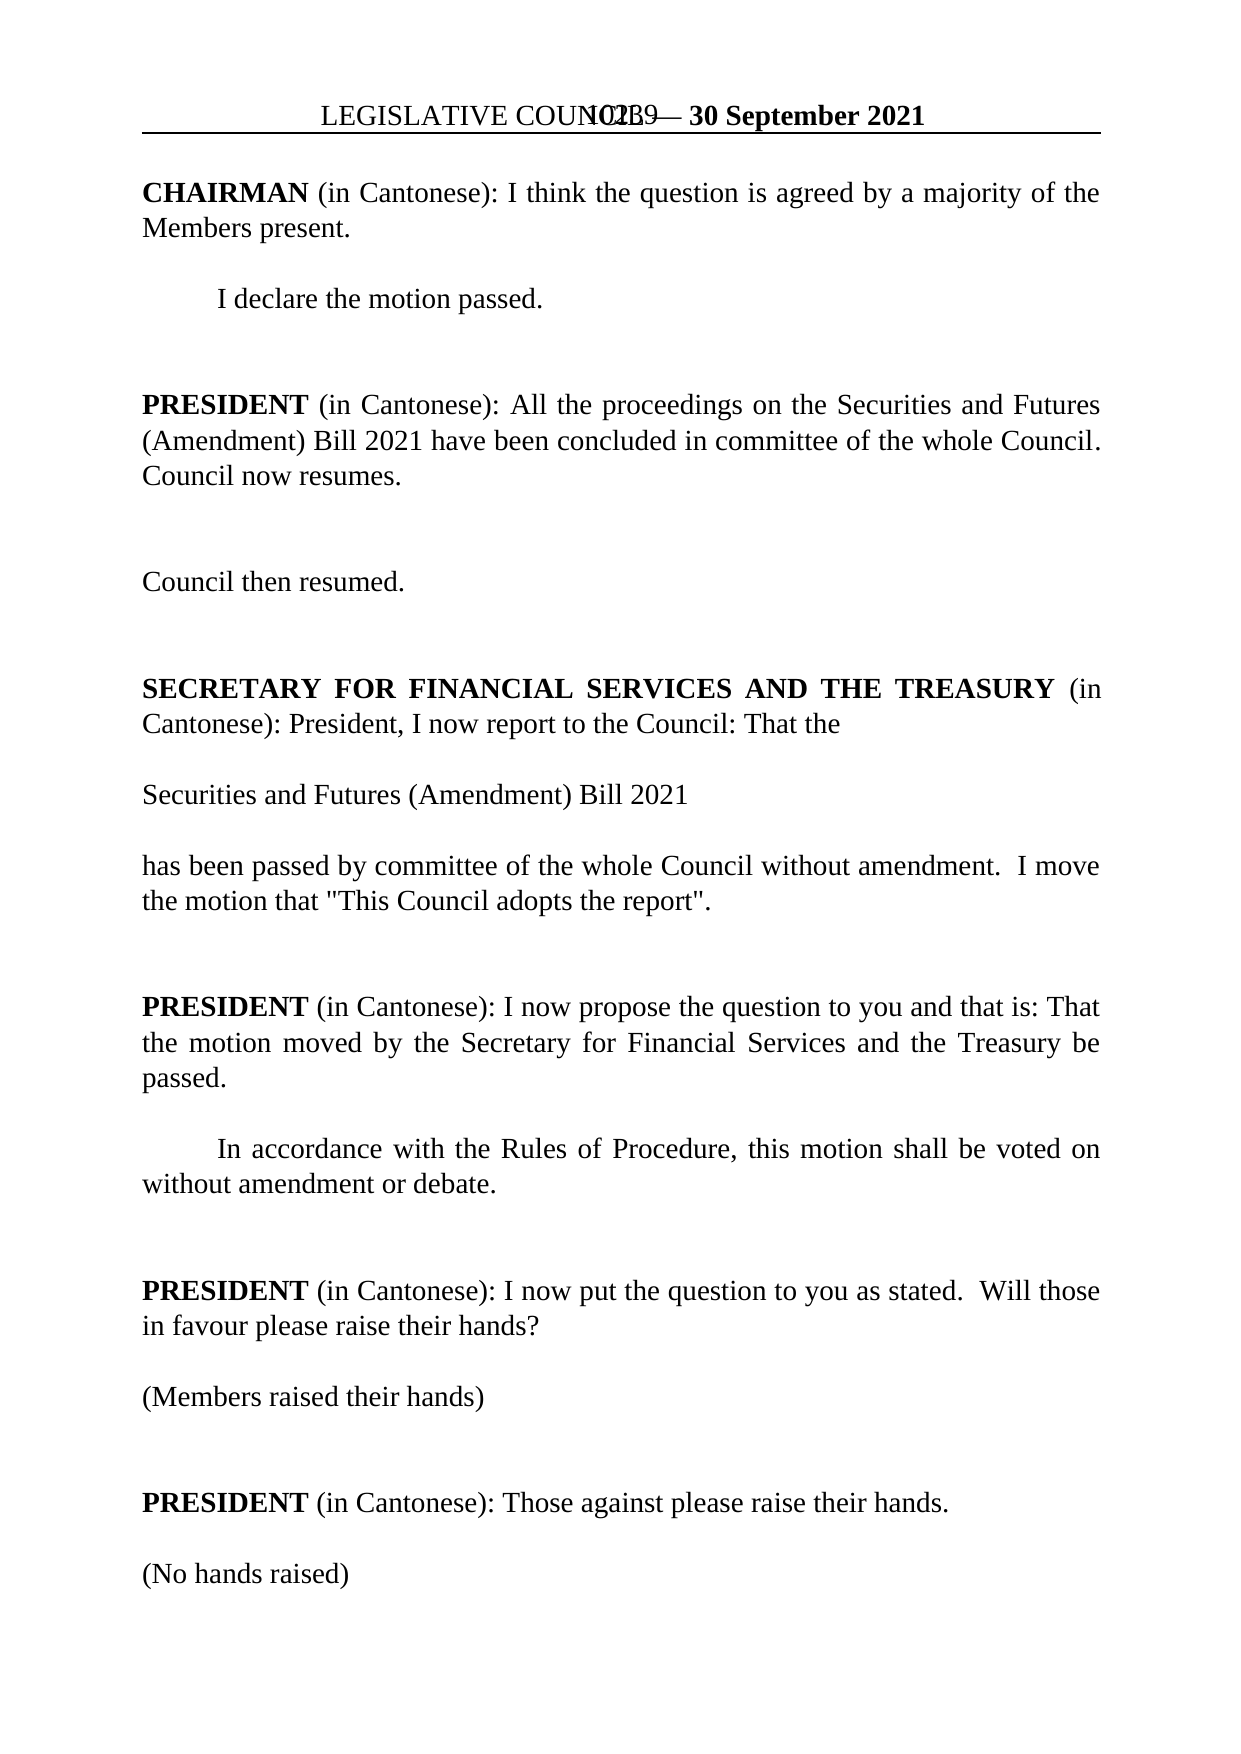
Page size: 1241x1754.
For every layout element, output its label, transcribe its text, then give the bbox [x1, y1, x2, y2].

text SECRETARY FOR FINANCIAL SERVICES AND THE TREASURY (in Cantonese): President, I now report to the Council: That the [142, 669, 1101, 740]
text (No hands raised) [142, 1554, 1101, 1590]
text PRESIDENT (in Cantonese): All the proceedings on the Securities and Futures (Amendment) Bill 2021 have been concluded in committee of the whole Council. Council now resumes. [142, 386, 1101, 492]
text PRESIDENT (in Cantonese): I now put the question to you as stated. Will those in favour please raise their hands? [142, 1271, 1101, 1342]
text Council then resumed. [142, 563, 1101, 598]
text PRESIDENT (in Cantonese): I now propose the question to you and that is: That the motion moved by the Secretary for Financial Services and the Treasury be passed. [142, 988, 1101, 1094]
text CHAIRMAN (in Cantonese): I think the question is agreed by a majority of the Members present. [142, 173, 1101, 244]
text has been passed by committee of the whole Council without amendment. I move the motion that "This Council adopts the report". [142, 846, 1101, 917]
text In accordance with the Rules of Procedure, this motion shall be voted on without amendment or debate. [142, 1129, 1101, 1200]
text (Members raised their hands) [142, 1377, 1101, 1413]
text PRESIDENT (in Cantonese): Those against please raise their hands. [142, 1483, 1101, 1519]
text I declare the motion passed. [142, 279, 1101, 315]
text Securities and Futures (Amendment) Bill 2021 [142, 775, 1101, 811]
